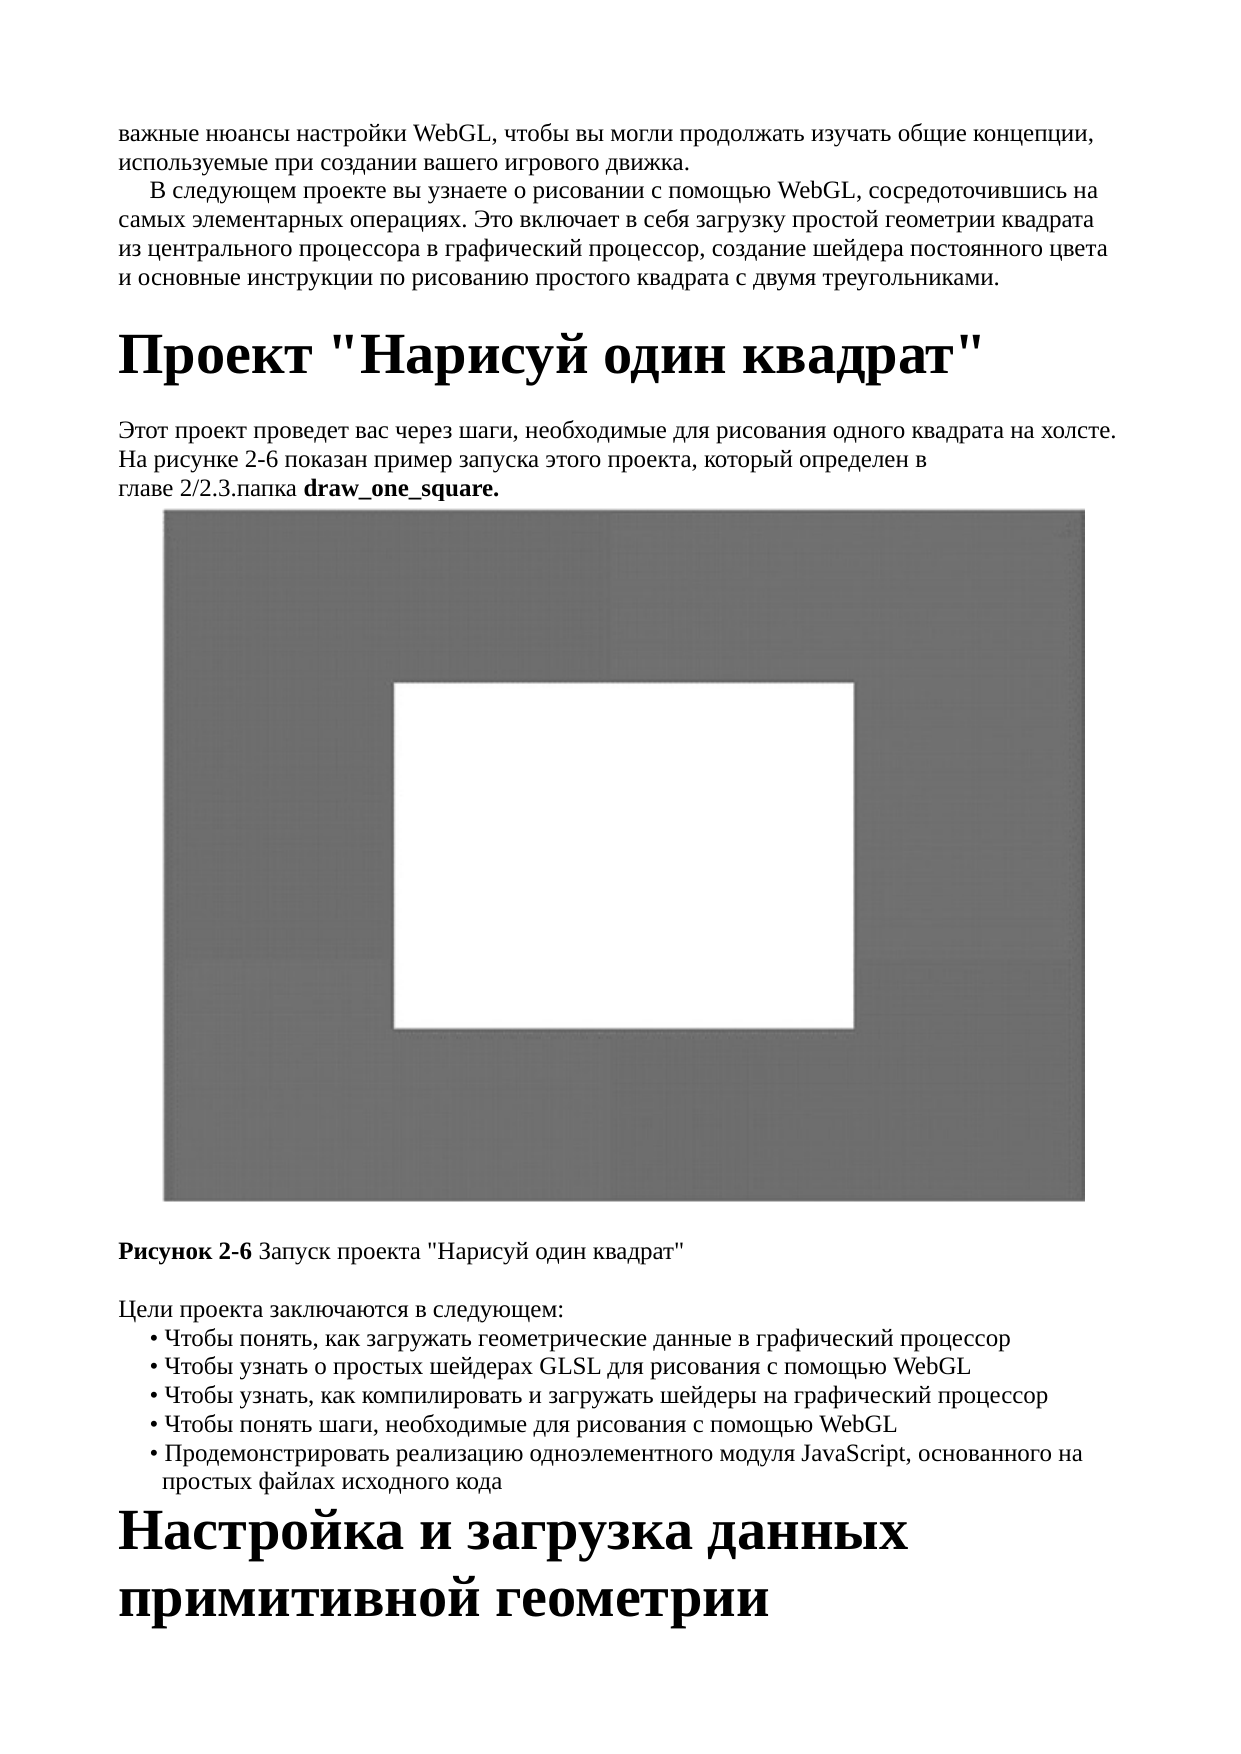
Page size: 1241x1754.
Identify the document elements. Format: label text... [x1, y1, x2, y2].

text • Продемонстрировать реализацию одноэлементного модуля JavaScript, основанного на [118, 1438, 1122, 1466]
text Настройка и загрузка данных примитивной геометрии [118, 1495, 1122, 1629]
picture [155, 501, 1085, 1208]
text Рисунок 2-6 Запуск проекта "Нарисуй один квадрат" [118, 1236, 1122, 1265]
text • Чтобы узнать, как компилировать и загружать шейдеры на графический процессор [118, 1380, 1122, 1409]
text • Чтобы узнать о простых шейдерах GLSL для рисования с помощью WebGL [118, 1351, 1122, 1380]
text Этот проект проведет вас через шаги, необходимые для рисования одного квадрата на холсте. На рисунке 2-6 показан пример запуска этого проекта, который определен в [118, 415, 1122, 473]
text Цели проекта заключаются в следующем: [118, 1294, 1122, 1323]
text • Чтобы понять, как загружать геометрические данные в графический процессор [118, 1323, 1122, 1351]
text • Чтобы понять шаги, необходимые для рисования с помощью WebGL [118, 1409, 1122, 1438]
text простых файлах исходного кода [118, 1466, 1122, 1495]
text Проект "Нарисуй один квадрат" [118, 319, 1122, 386]
text главе 2/2.3.папка draw_one_square. [118, 473, 1122, 501]
text важные нюансы настройки WebGL, чтобы вы могли продолжать изучать общие концепции, используемые при создании вашего игрового движка. [118, 118, 1122, 176]
text В следующем проекте вы узнаете о рисовании с помощью WebGL, сосредоточившись на самых элементарных операциях. Это включает в себя загрузку простой геометрии квадрата из центрального процессора в графический процессор, создание шейдера постоянного цвета и основные инструкции по рисованию простого квадрата с двумя треугольниками. [118, 176, 1122, 291]
